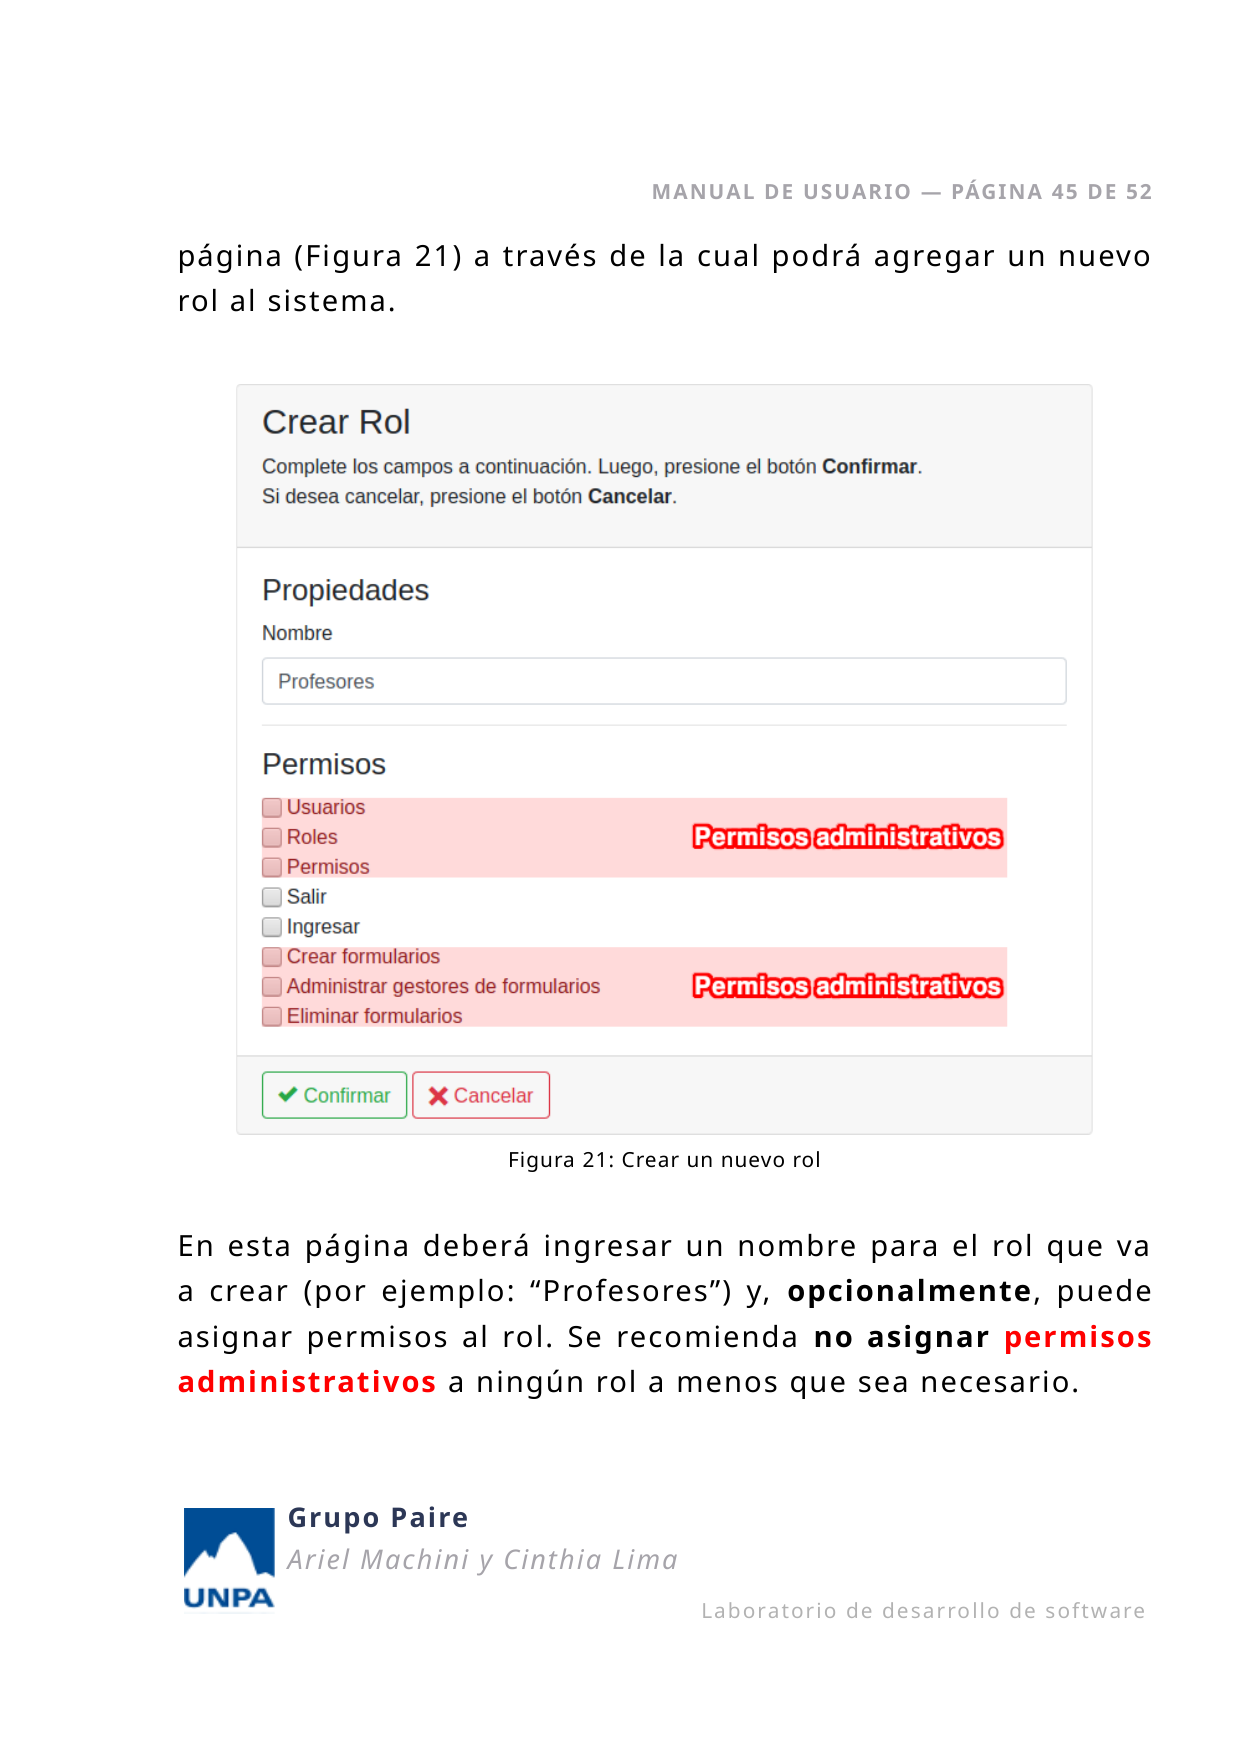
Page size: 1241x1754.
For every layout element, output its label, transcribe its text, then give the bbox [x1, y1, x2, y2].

text En esta página deberá ingresar un nombre para el rol que va a crear (por ejemplo: “Profesores”) y, opcionalmente, puede asignar permisos al rol. Se recomienda no asignar permisos administrativos a ningún rol a menos que sea necesario. [177, 1225, 1152, 1401]
text Figura 21: Crear un nuevo rol [236, 1135, 1093, 1173]
picture [236, 384, 1093, 1135]
picture [184, 1508, 275, 1614]
text página (Figura 21) a través de la cual podrá agregar un nuevo rol al sistema. [177, 235, 1152, 320]
